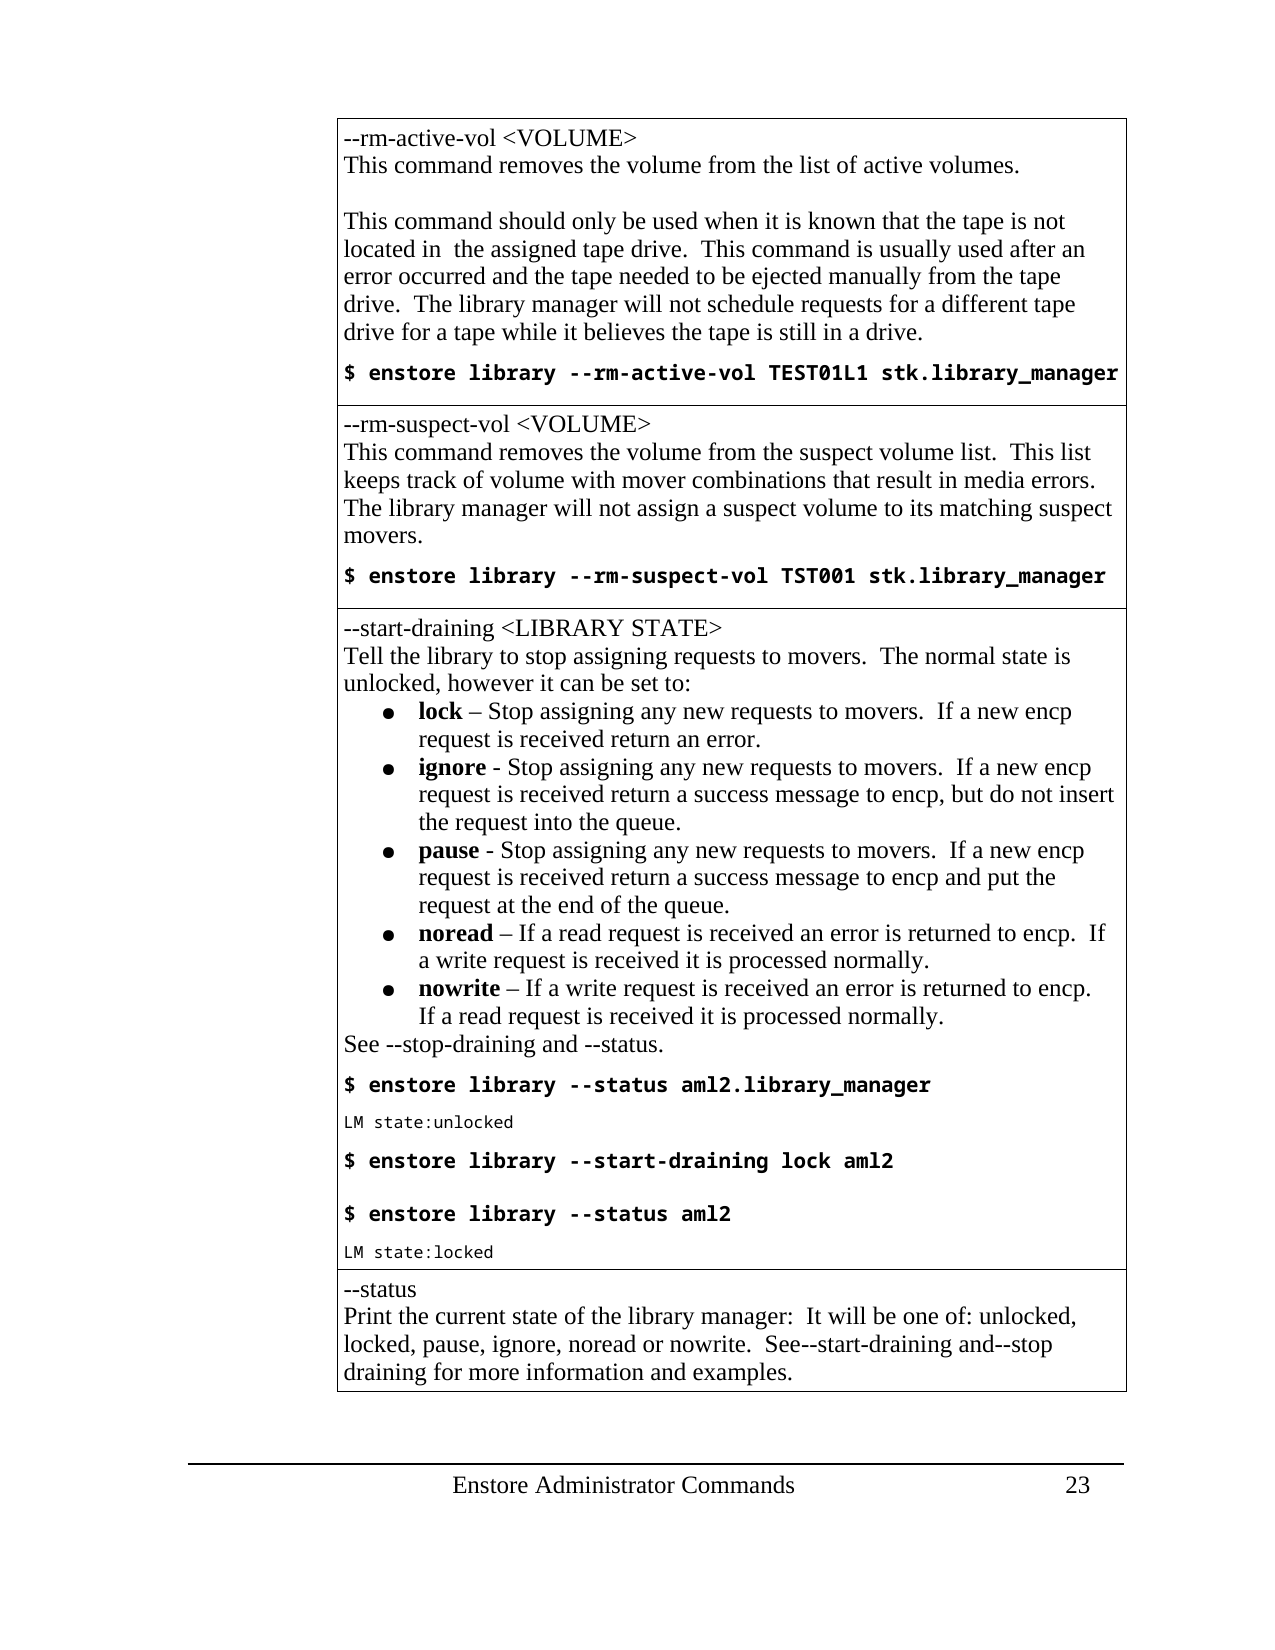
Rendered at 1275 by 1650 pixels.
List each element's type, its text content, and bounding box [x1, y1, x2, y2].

table_cell --rm-active-vol <VOLUME> This command removes the volume from the list of active volumes. This command should only be used when it is known that the tape is not located in the assigned tape drive. This command is usually used after an error occurred and the tape needed to be ejected manually from the tape drive. The library manager will not schedule requests for a different tape drive for a tape while it believes the tape is still in a drive. $ enstore library --rm-active-vol TEST01L1 stk.library_manager [338, 119, 1126, 405]
table_cell --start-draining <LIBRARY STATE> Tell the library to stop assigning requests to movers. The normal state is unlocked, however it can be set to: lock – Stop assigning any new requests to movers. If a new encp request is received return an error. ignore - Stop assigning any new requests to movers. If a new encp request is received return a success message to encp, but do not insert the request into the queue. pause - Stop assigning any new requests to movers. If a new encp request is received return a success message to encp and put the request at the end of the queue. noread – If a read request is received an error is returned to encp. If a write request is received it is processed normally. nowrite – If a write request is received an error is returned to encp. If a read request is received it is processed normally. See ‑‑stop‑draining and ‑‑status. $ enstore library --status aml2.library_manager LM state:unlocked $ enstore library --start-draining lock aml2 $ enstore library --status aml2 LM state:locked [338, 609, 1126, 1269]
table_cell --rm-suspect-vol <VOLUME> This command removes the volume from the suspect volume list. This list keeps track of volume with mover combinations that result in media errors. The library manager will not assign a suspect volume to its matching suspect movers. $ enstore library --rm-suspect-vol TST001 stk.library_manager [338, 406, 1126, 608]
table_cell --status Print the current state of the library manager: It will be one of: unlocked, locked, pause, ignore, noread or nowrite. See‑‑start‑draining and‑‑stop draining for more information and examples. [338, 1270, 1126, 1391]
